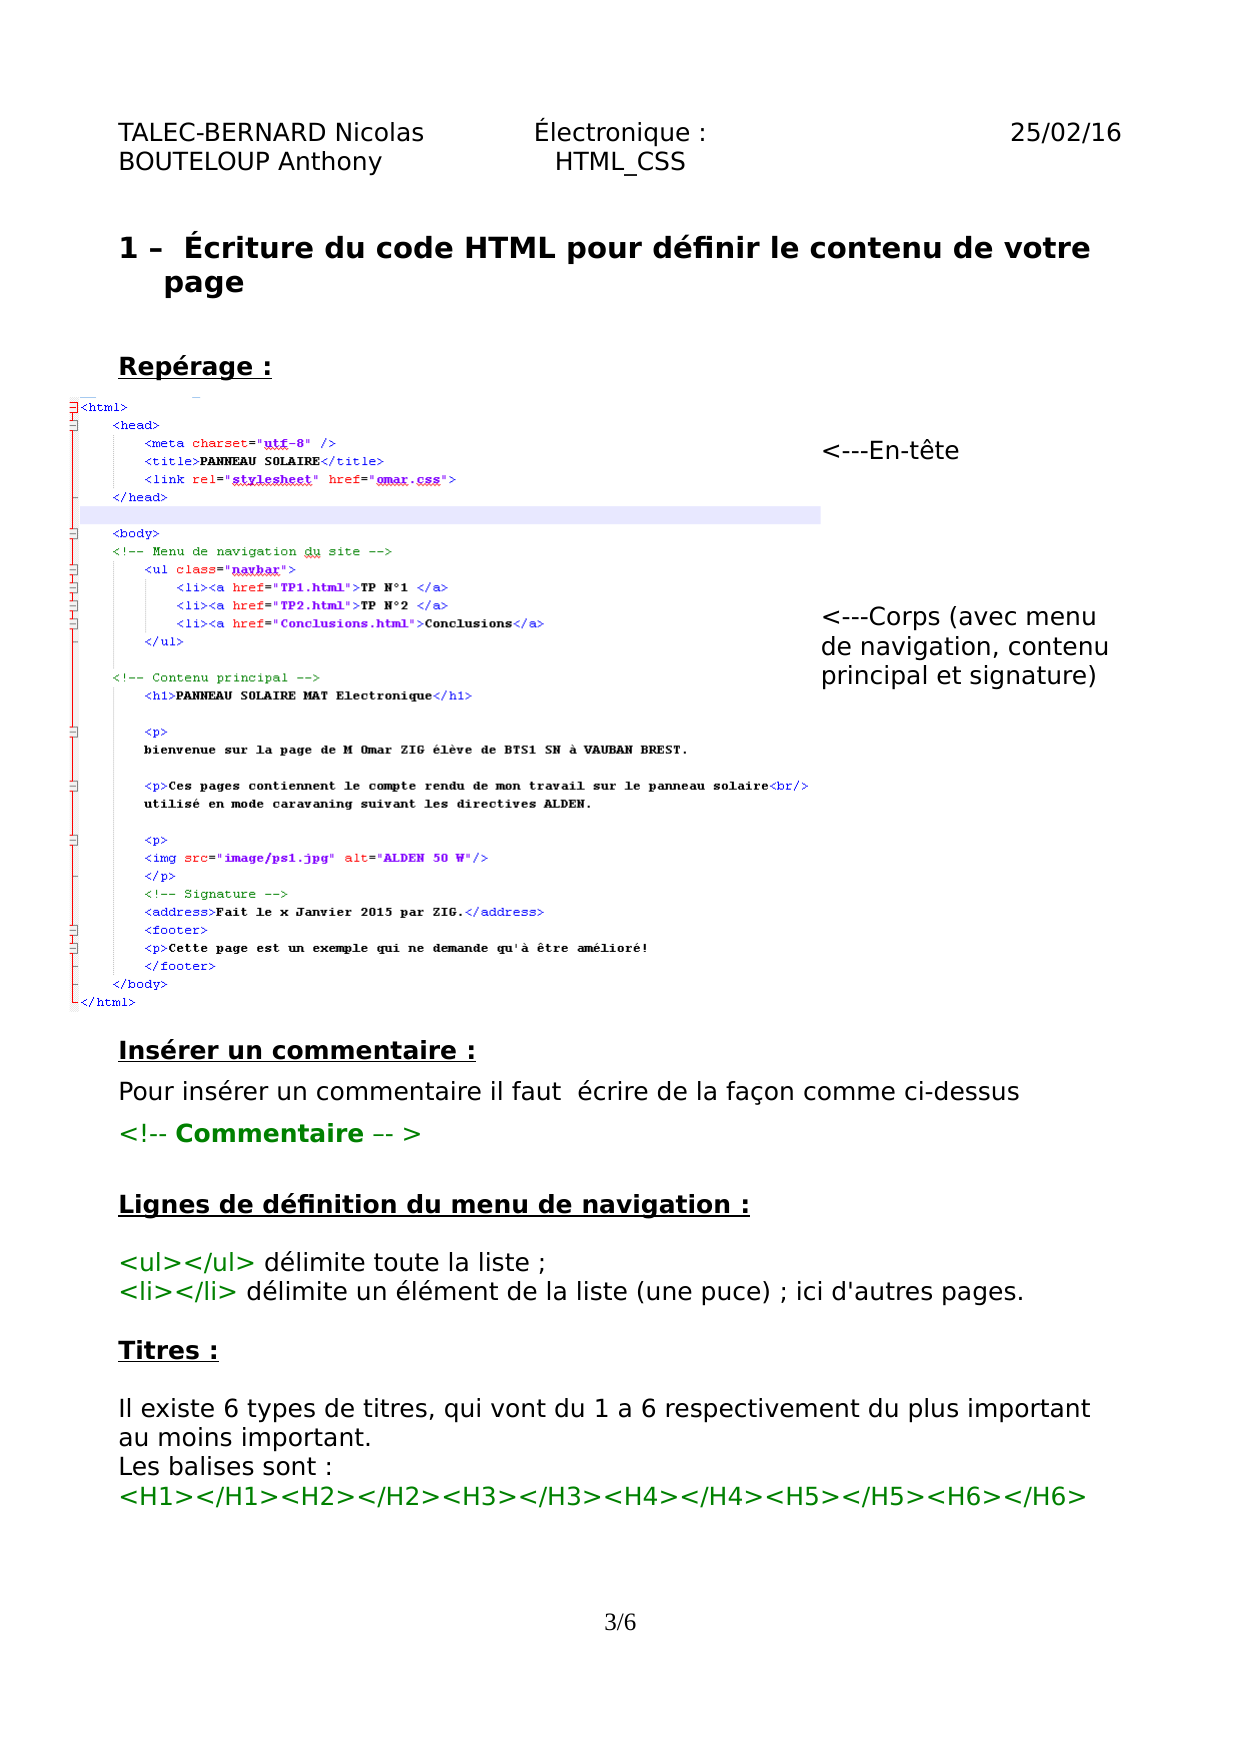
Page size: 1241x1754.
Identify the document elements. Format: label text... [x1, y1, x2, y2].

text <!-- Commentaire –- > [118, 1119, 1122, 1148]
text Titres : [118, 1336, 1122, 1365]
text Les balises sont : <H1></H1><H2></H2><H3></H3><H4></H4><H5></H5><H6></H6> [118, 1453, 1122, 1511]
picture [69, 397, 821, 1012]
text Repérage : [118, 353, 1122, 382]
text <---En-tête [821, 436, 1122, 465]
text Insérer un commentaire : [118, 1036, 1122, 1065]
text <li></li> délimite un élément de la liste (une puce) ; ici d'autres pages. [118, 1278, 1122, 1307]
text <---Corps (avec menu de navigation, contenu principal et signature) [821, 603, 1122, 690]
text Lignes de définition du menu de navigation : [118, 1190, 1122, 1219]
text Pour insérer un commentaire il faut écrire de la façon comme ci-dessus [118, 1078, 1122, 1107]
text <ul></ul> délimite toute la liste ; [118, 1248, 1122, 1278]
subtitle 1 – Écriture du code HTML pour définir le contenu de votre page [118, 231, 1122, 299]
text Il existe 6 types de titres, qui vont du 1 a 6 respectivement du plus important au moins important. [118, 1394, 1122, 1453]
